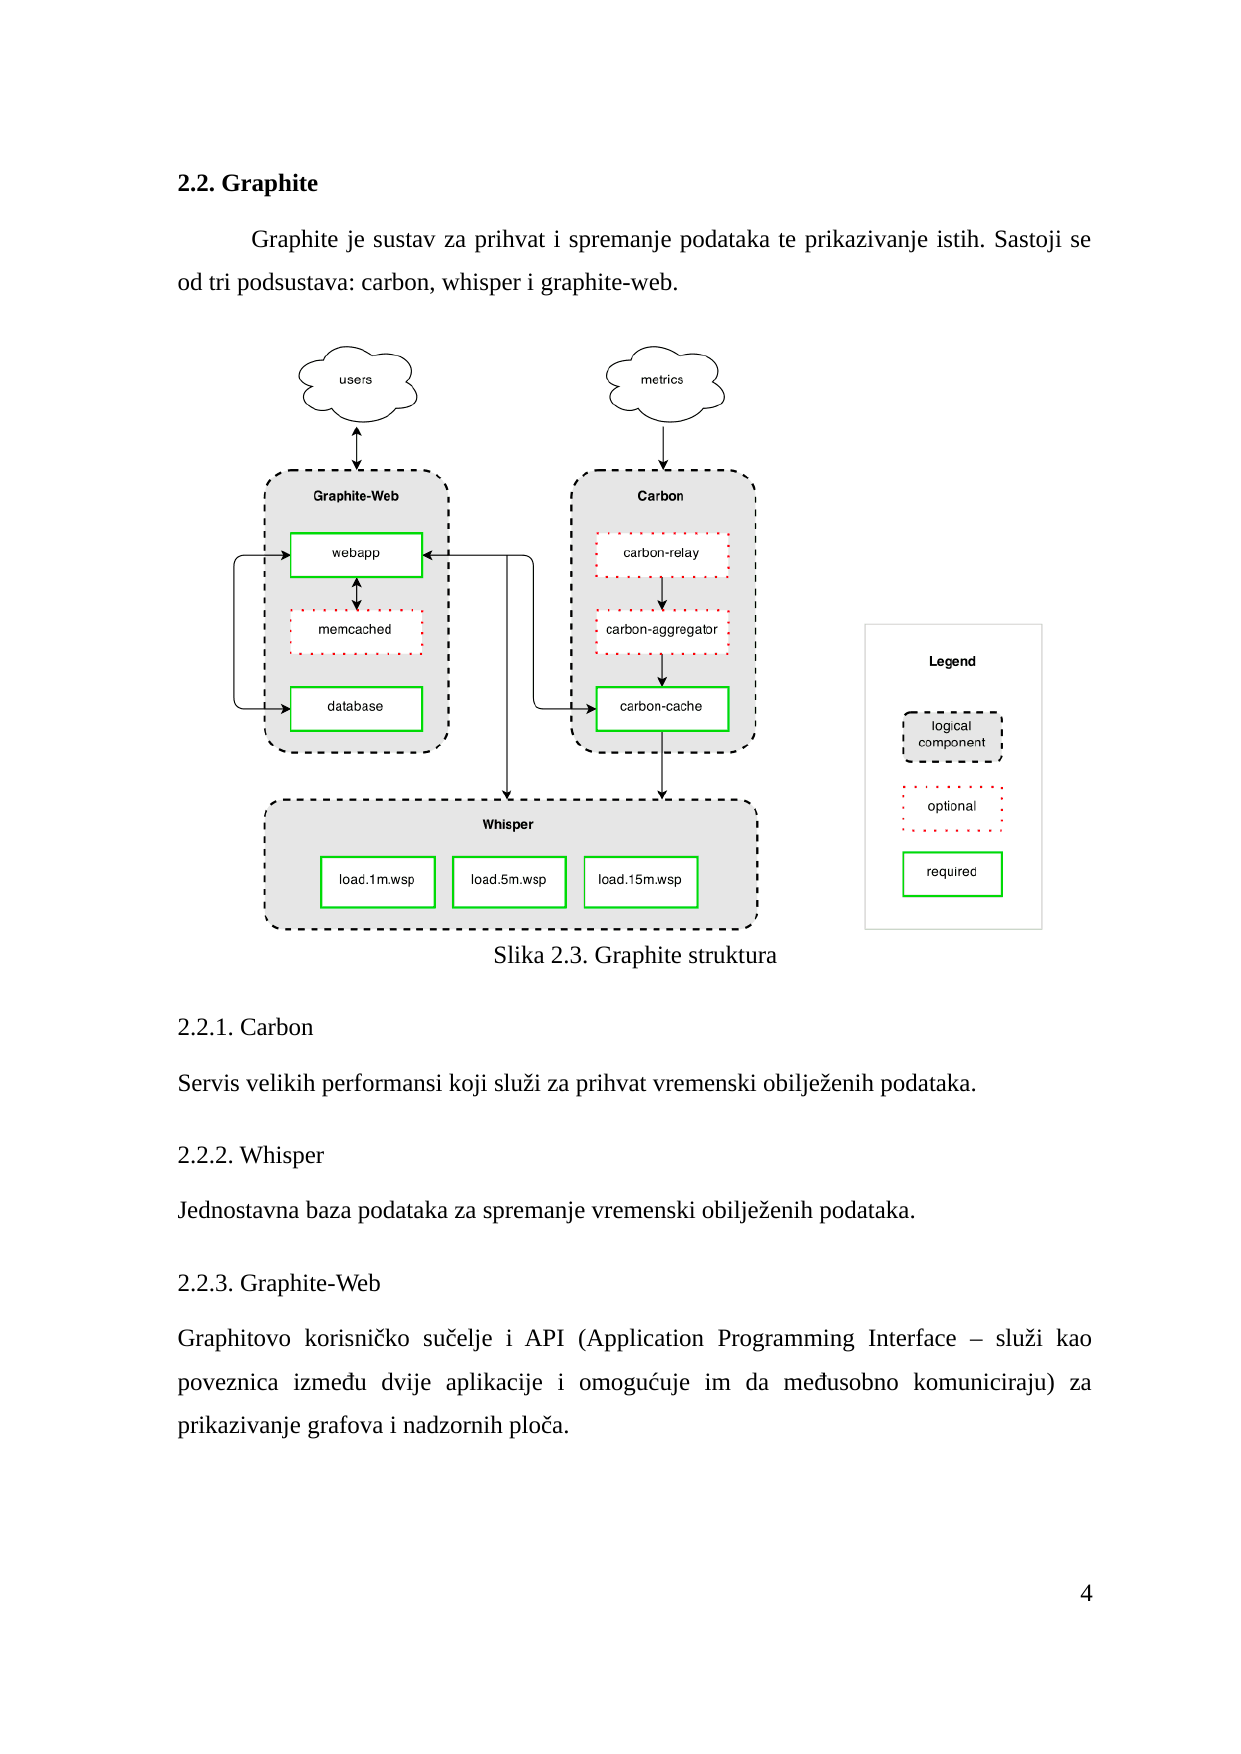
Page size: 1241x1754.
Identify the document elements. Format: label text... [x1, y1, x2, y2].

picture [216, 333, 1054, 941]
text Graphitovo korisničko sučelje i API (Application Programming Interface – služi kao poveznica između dvije aplikacije i omogućuje im da međusobno komuniciraju) za prikazivanje grafova i nadzornih ploča. [177, 1323, 1093, 1438]
subtitle 2.2.1. Carbon [177, 325, 1093, 1041]
subtitle 2.2.3. Graphite-Web [177, 1268, 1093, 1297]
text Graphite je sustav za prihvat i spremanje podataka te prikazivanje istih. Sastoji se od tri podsustava: carbon, whisper i graphite-web. [177, 224, 1093, 296]
subtitle 2.2.2. Whisper [177, 1140, 1093, 1169]
subtitle 2.2. Graphite [177, 168, 1093, 197]
text Jednostavna baza podataka za spremanje vremenski obilježenih podataka. [177, 1196, 1093, 1224]
text Slika 2.3. Graphite struktura [216, 941, 1054, 969]
text Servis velikih performansi koji služi za prihvat vremenski obilježenih podataka. [177, 1068, 1093, 1096]
